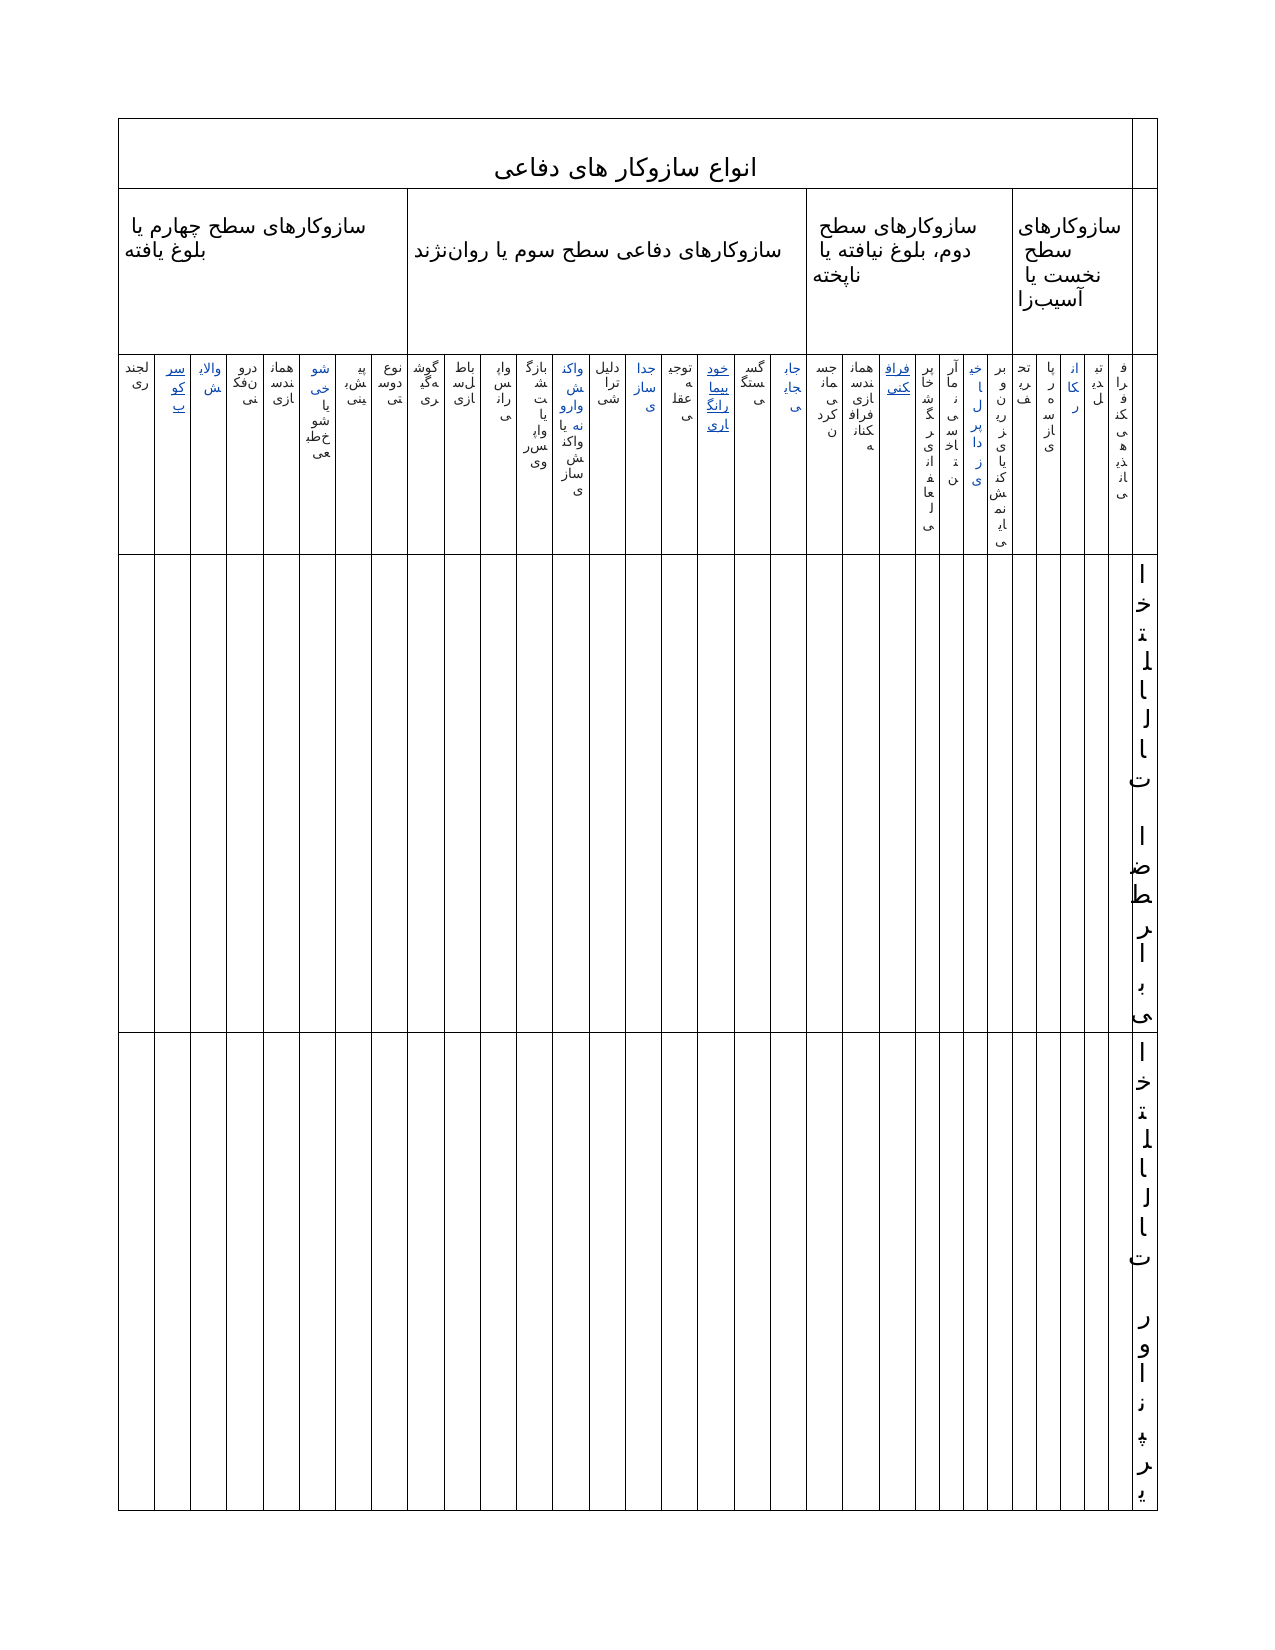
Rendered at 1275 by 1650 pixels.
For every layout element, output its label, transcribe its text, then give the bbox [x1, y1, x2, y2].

table_cell [1085, 555, 1108, 1032]
table_cell واپس رانی [481, 355, 516, 554]
table_cell آرمانی ساختن [940, 355, 963, 554]
table_cell درون‌فکنی [227, 355, 263, 554]
table_cell [1013, 555, 1036, 1032]
table_cell [916, 1033, 939, 1510]
table_cell [408, 1033, 444, 1510]
table_cell لجندری [119, 355, 154, 554]
table_cell [336, 555, 371, 1032]
table_cell [916, 555, 939, 1032]
table_cell [336, 1033, 371, 1510]
table_cell [119, 555, 154, 1032]
table_cell گسستگی [735, 355, 770, 554]
table_cell [372, 555, 407, 1032]
table_cell تحریف [1013, 355, 1036, 554]
table_cell [964, 1033, 987, 1510]
table_cell [445, 1033, 480, 1510]
table_cell جابجایی [771, 355, 806, 554]
table_cell [940, 1033, 963, 1510]
table_cell اختلالات اضطرابی [1133, 555, 1157, 1032]
table_cell [227, 555, 263, 1032]
table_cell فرافکنی هذیانی [1109, 355, 1132, 554]
table_cell سازوکارهای دفاعی سطح سوم یا روان‌نژند [408, 189, 806, 354]
table_cell [1085, 1033, 1108, 1510]
table_cell [1133, 355, 1157, 554]
table_cell [880, 1033, 915, 1510]
table_cell [964, 555, 987, 1032]
table_cell فرافکنی [880, 355, 915, 554]
table_cell [1133, 189, 1157, 354]
table_cell [553, 1033, 589, 1510]
table_cell سازوکارهای سطح نخست یا آسیب‌زا [1013, 189, 1132, 354]
table_cell [300, 555, 335, 1032]
table_cell [988, 555, 1012, 1032]
table_cell [191, 1033, 226, 1510]
table_cell پاره سازی [1037, 355, 1060, 554]
table_cell گوشه‌گیری [408, 355, 444, 554]
table_cell [698, 555, 734, 1032]
table_cell [698, 1033, 734, 1510]
table_cell [940, 555, 963, 1032]
table_cell [300, 1033, 335, 1510]
table_cell [191, 555, 226, 1032]
table_cell انکار [1061, 355, 1084, 554]
table_cell برون ریزی یا کنش‌نمایی [988, 355, 1012, 554]
table_cell والایش [191, 355, 226, 554]
table_cell توجیه عقلی [662, 355, 697, 554]
table_cell [155, 1033, 190, 1510]
table_header انواع سازوکار های دفاعی [119, 119, 1132, 188]
table_cell [843, 555, 879, 1032]
table_cell بازگشت یا واپس‌روی [517, 355, 552, 554]
table_cell [1037, 1033, 1060, 1510]
table_cell پرخاشگری انفعالی [916, 355, 939, 554]
table_cell سازوکارهای سطح چهارم یا بلوغ یافته [119, 189, 407, 354]
table_cell سازوکارهای سطح دوم، بلوغ نیافته یا ناپخته [807, 189, 1012, 354]
table_cell [771, 1033, 806, 1510]
table_cell [626, 1033, 661, 1510]
table_cell [481, 1033, 516, 1510]
table_cell [372, 1033, 407, 1510]
table_cell [517, 1033, 552, 1510]
table_cell [264, 1033, 299, 1510]
table_cell [264, 555, 299, 1032]
table_cell [119, 1033, 154, 1510]
table_cell شوخی یا شوخ‌طبعی [300, 355, 335, 554]
table_cell همانندسازی [264, 355, 299, 554]
table_cell تبدیل [1085, 355, 1108, 554]
table_cell [408, 555, 444, 1032]
table_cell [735, 555, 770, 1032]
table_cell [1109, 1033, 1132, 1510]
table_cell [1061, 555, 1084, 1032]
table_cell [880, 555, 915, 1032]
table_cell پیش‌بینی [336, 355, 371, 554]
table_cell [1061, 1033, 1084, 1510]
table_cell [807, 555, 842, 1032]
table_cell [988, 1033, 1012, 1510]
table_cell [481, 555, 516, 1032]
table_cell [155, 555, 190, 1032]
table_cell [1109, 555, 1132, 1032]
table_cell جسمانی کردن [807, 355, 842, 554]
table_cell [517, 555, 552, 1032]
table_cell [1037, 555, 1060, 1032]
table_cell [843, 1033, 879, 1510]
table_cell [662, 1033, 697, 1510]
table_cell جداسازی [626, 355, 661, 554]
table_cell [807, 1033, 842, 1510]
table_cell [771, 555, 806, 1032]
table_cell باطل‌سازی [445, 355, 480, 554]
table_cell [662, 555, 697, 1032]
table_cell [445, 555, 480, 1032]
table_header [1133, 119, 1157, 188]
table_cell خودبیمارانگاری [698, 355, 734, 554]
table_cell سرکوب [155, 355, 190, 554]
table_cell خیال پردازی [964, 355, 987, 554]
table_cell [1013, 1033, 1036, 1510]
table_cell [553, 555, 589, 1032]
table_cell [626, 555, 661, 1032]
table_cell دلیل‌تراشی [590, 355, 625, 554]
table_cell اختلالات روانپریشی [1133, 1033, 1157, 1510]
table_cell همانندسازی فرافکنانه [843, 355, 879, 554]
table_cell [227, 1033, 263, 1510]
table_cell واکنش وارونه یا واکنش‌سازی [553, 355, 589, 554]
table_cell [735, 1033, 770, 1510]
table_cell [590, 555, 625, 1032]
table_cell [590, 1033, 625, 1510]
table_cell نوع دوستی [372, 355, 407, 554]
